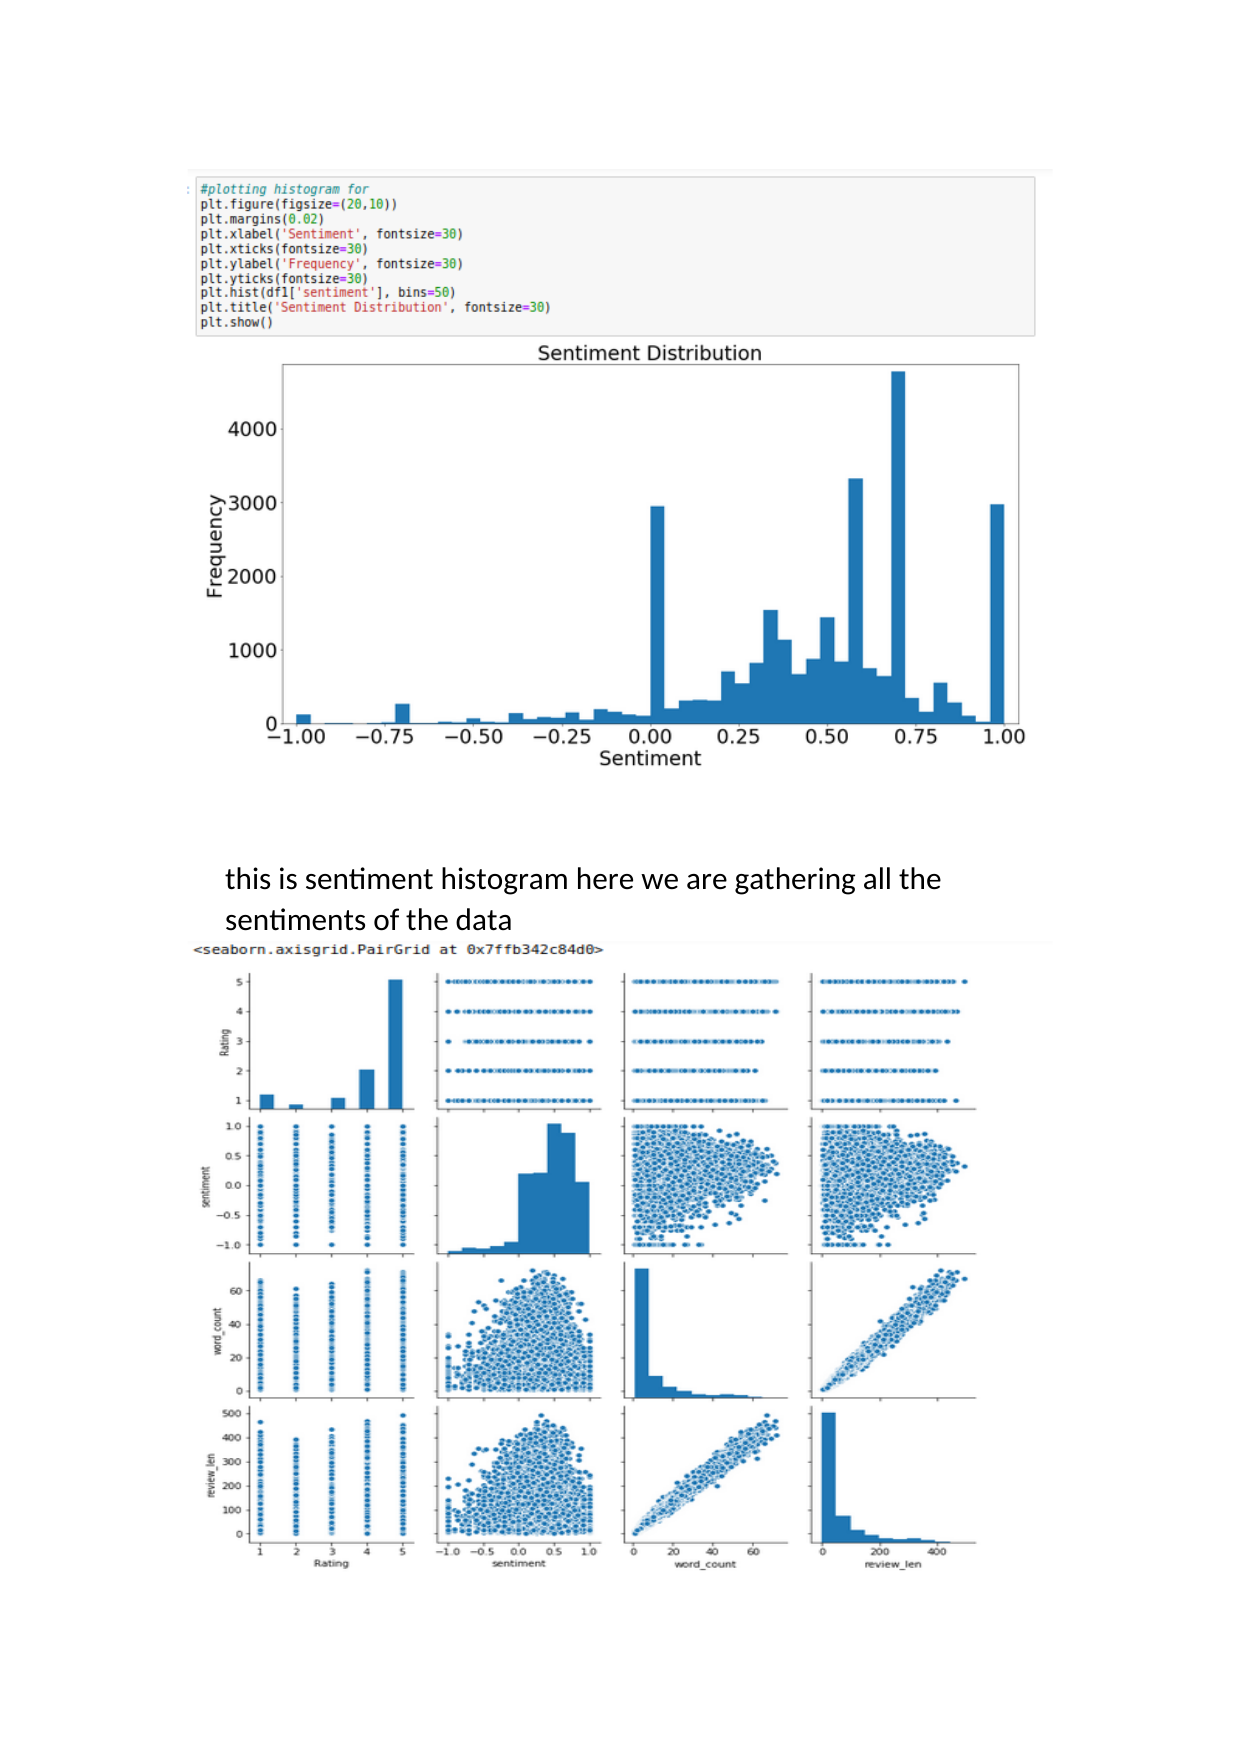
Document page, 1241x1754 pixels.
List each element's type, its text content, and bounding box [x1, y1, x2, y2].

list this is sentiment histogram here we are gathering all the sentiments of the data [225, 859, 1090, 938]
picture [187, 941, 1053, 1575]
picture [187, 169, 1053, 774]
